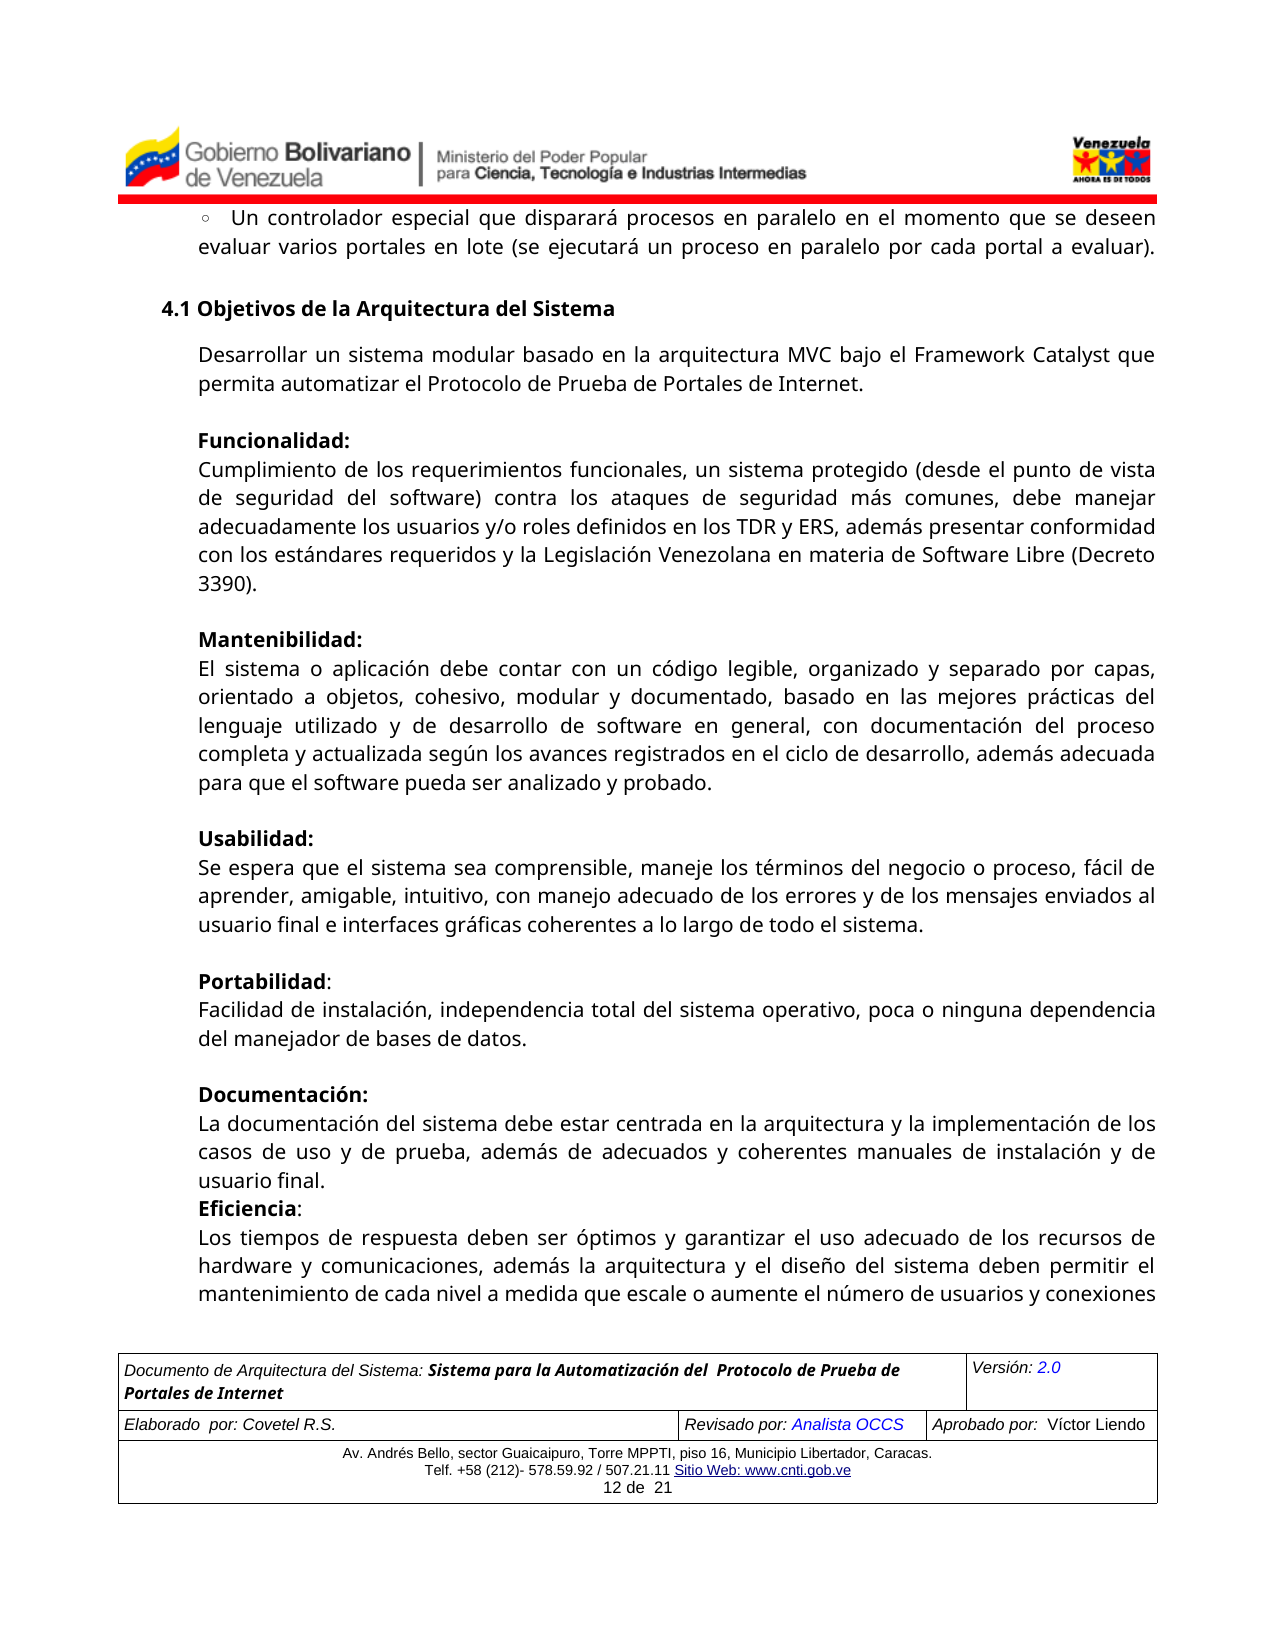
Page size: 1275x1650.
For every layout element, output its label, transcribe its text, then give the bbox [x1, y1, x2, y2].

text Se espera que el sistema sea comprensible, maneje los términos del negocio o proceso, fácil de aprender, amigable, intuitivo, con manejo adecuado de los errores y de los mensajes enviados al usuario final e interfaces gráficas coherentes a lo largo de todo el sistema. [198, 853, 1157, 938]
text Usabilidad: [198, 824, 1157, 853]
text Facilidad de instalación, independencia total del sistema operativo, poca o ninguna dependencia del manejador de bases de datos. [198, 995, 1157, 1052]
text La documentación del sistema debe estar centrada en la arquitectura y la implementación de los casos de uso y de prueba, además de adecuados y coherentes manuales de instalación y de usuario final. [198, 1109, 1157, 1194]
text Documentación: [198, 1081, 1157, 1109]
text Portabilidad: [198, 967, 1157, 995]
picture [118, 118, 1157, 204]
text Funcionalidad: [118, 426, 1157, 455]
text Los tiempos de respuesta deben ser óptimos y garantizar el uso adecuado de los recursos de hardware y comunicaciones, además la arquitectura y el diseño del sistema deben permitir el mantenimiento de cada nivel a medida que escale o aumente el número de usuarios y conexiones [198, 1223, 1157, 1308]
text Mantenibilidad: [198, 626, 1157, 654]
list Un controlador especial que disparará procesos en paralelo en el momento que se deseen evaluar varios portales en lote (se ejecutará un proceso en paralelo por cada portal a evaluar). [198, 204, 1157, 294]
text Desarrollar un sistema modular basado en la arquitectura MVC bajo el Framework Catalyst que permita automatizar el Protocolo de Prueba de Portales de Internet. [198, 340, 1157, 397]
text Eficiencia: [198, 1194, 1157, 1223]
subtitle Objetivos de la Arquitectura del Sistema [156, 294, 1157, 323]
text Cumplimiento de los requerimientos funcionales, un sistema protegido (desde el punto de vista de seguridad del software) contra los ataques de seguridad más comunes, debe manejar adecuadamente los usuarios y/o roles definidos en los TDR y ERS, además presentar conformidad con los estándares requeridos y la Legislación Venezolana en materia de Software Libre (Decreto 3390). [198, 455, 1157, 597]
text El sistema o aplicación debe contar con un código legible, organizado y separado por capas, orientado a objetos, cohesivo, modular y documentado, basado en las mejores prácticas del lenguaje utilizado y de desarrollo de software en general, con documentación del proceso completa y actualizada según los avances registrados en el ciclo de desarrollo, además adecuada para que el software pueda ser analizado y probado. [198, 654, 1157, 796]
